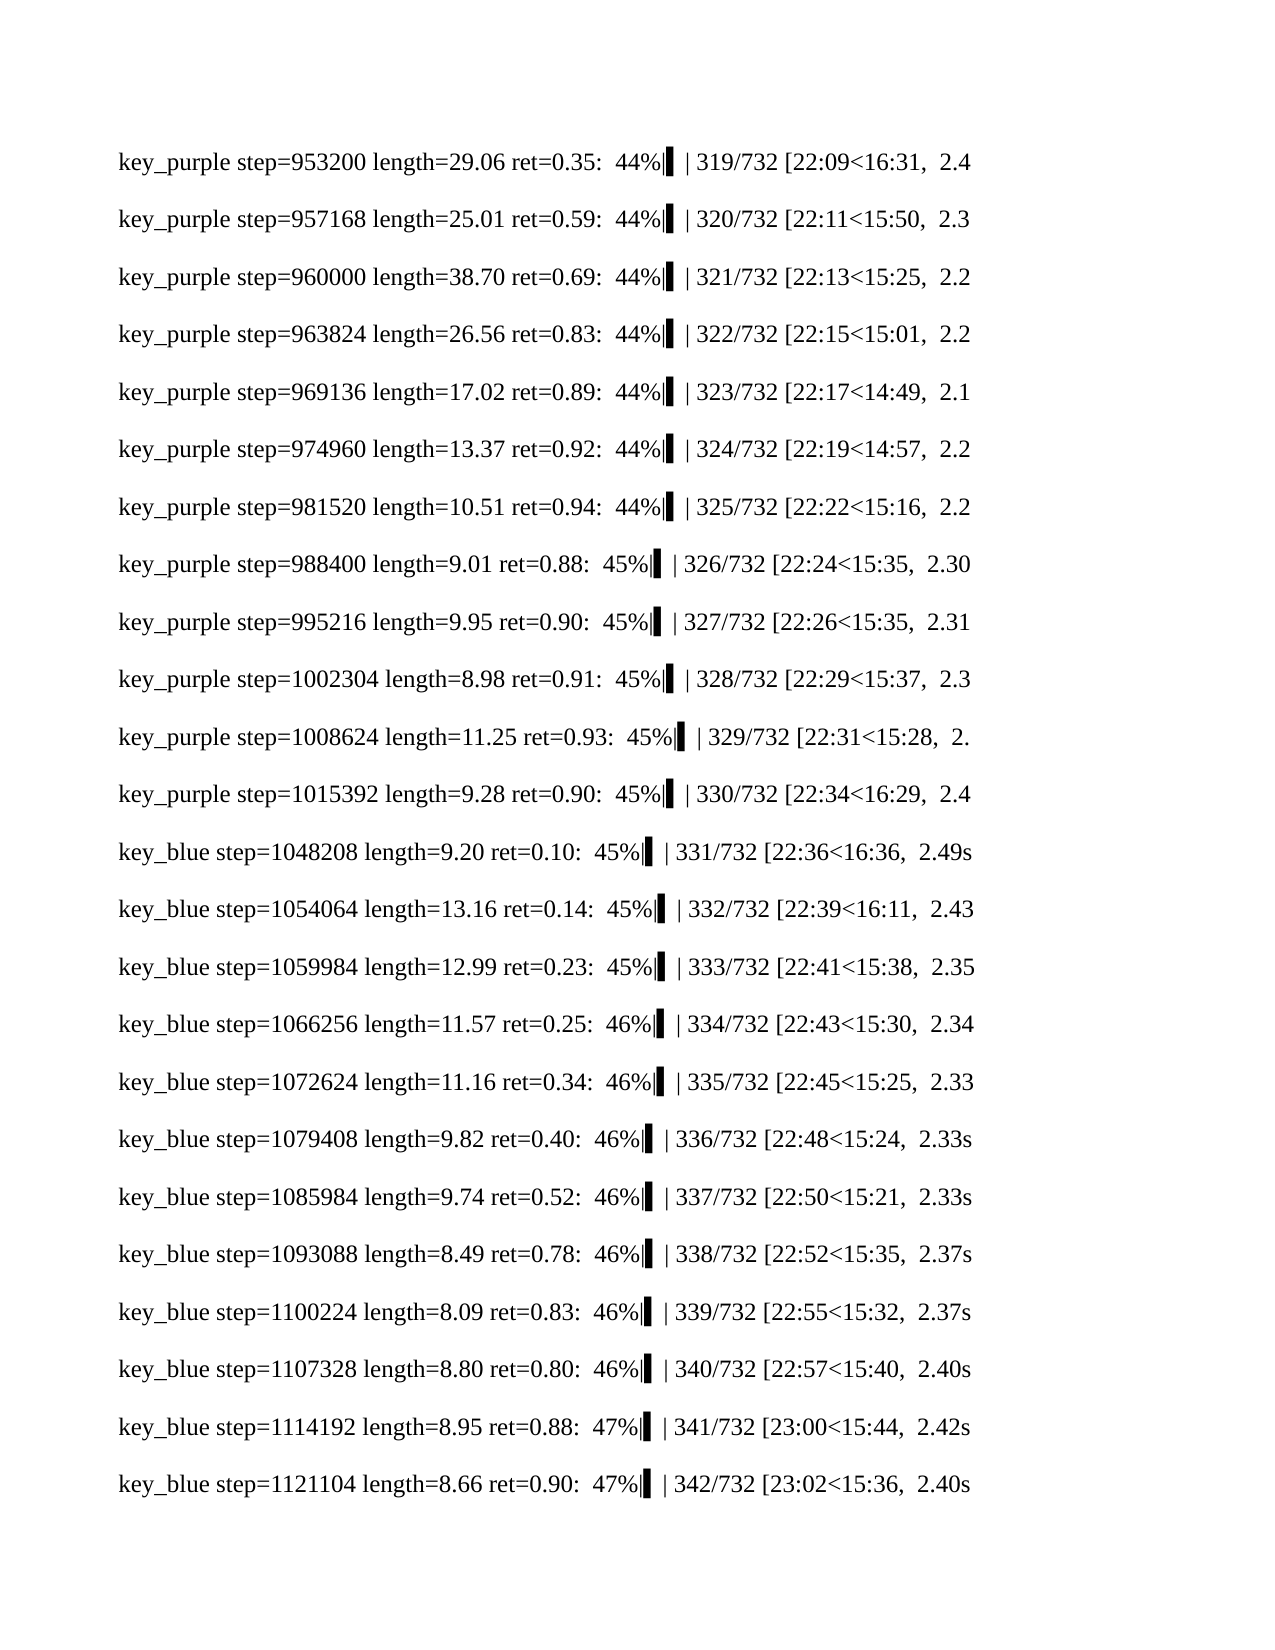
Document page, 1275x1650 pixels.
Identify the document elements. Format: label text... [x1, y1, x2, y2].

text key_purple step=969136 length=17.02 ret=0.89: 44%|▍| 323/732 [22:17<14:49, 2.1 [118, 377, 666, 406]
text key_purple step=957168 length=25.01 ret=0.59: 44%|▍| 320/732 [22:11<15:50, 2.3 [118, 204, 666, 233]
text key_blue step=1121104 length=8.66 ret=0.90: 47%|▍| 342/732 [23:02<15:36, 2.40s [650, 1469, 1157, 1498]
text key_purple step=1002304 length=8.98 ret=0.91: 45%|▍| 328/732 [22:29<15:37, 2.3 [118, 664, 666, 693]
text key_purple step=963824 length=26.56 ret=0.83: 44%|▍| 322/732 [22:15<15:01, 2.2 [118, 319, 666, 348]
text key_blue step=1107328 length=8.80 ret=0.80: 46%|▍| 340/732 [22:57<15:40, 2.40s [651, 1354, 1157, 1383]
text key_blue step=1066256 length=11.57 ret=0.25: 46%|▍| 334/732 [22:43<15:30, 2.34 [663, 1009, 1157, 1038]
text key_blue step=1054064 length=13.16 ret=0.14: 45%|▍| 332/732 [22:39<16:11, 2.43 [118, 894, 657, 923]
text key_purple step=1015392 length=9.28 ret=0.90: 45%|▍| 330/732 [22:34<16:29, 2.4 [118, 779, 666, 808]
text key_purple step=1008624 length=11.25 ret=0.93: 45%|▍| 329/732 [22:31<15:28, 2. [684, 722, 1157, 751]
text key_blue step=1085984 length=9.74 ret=0.52: 46%|▍| 337/732 [22:50<15:21, 2.33s [118, 1182, 645, 1211]
text key_blue step=1093088 length=8.49 ret=0.78: 46%|▍| 338/732 [22:52<15:35, 2.37s [118, 1239, 645, 1268]
text key_blue step=1100224 length=8.09 ret=0.83: 46%|▍| 339/732 [22:55<15:32, 2.37s [651, 1297, 1157, 1326]
text key_purple step=953200 length=29.06 ret=0.35: 44%|▍| 319/732 [22:09<16:31, 2.4 [118, 147, 666, 176]
text key_blue step=1114192 length=8.95 ret=0.88: 47%|▍| 341/732 [23:00<15:44, 2.42s [118, 1412, 643, 1441]
text key_blue step=1121104 length=8.66 ret=0.90: 47%|▍| 342/732 [23:02<15:36, 2.40s [118, 1469, 643, 1498]
text key_purple step=969136 length=17.02 ret=0.89: 44%|▍| 323/732 [22:17<14:49, 2.1 [673, 377, 1157, 406]
text key_blue step=1066256 length=11.57 ret=0.25: 46%|▍| 334/732 [22:43<15:30, 2.34 [118, 1009, 656, 1038]
text key_blue step=1107328 length=8.80 ret=0.80: 46%|▍| 340/732 [22:57<15:40, 2.40s [118, 1354, 644, 1383]
text key_purple step=988400 length=9.01 ret=0.88: 45%|▍| 326/732 [22:24<15:35, 2.30 [660, 549, 1157, 578]
text key_purple step=1008624 length=11.25 ret=0.93: 45%|▍| 329/732 [22:31<15:28, 2. [118, 722, 677, 751]
text key_purple step=1015392 length=9.28 ret=0.90: 45%|▍| 330/732 [22:34<16:29, 2.4 [673, 779, 1157, 808]
text key_purple step=995216 length=9.95 ret=0.90: 45%|▍| 327/732 [22:26<15:35, 2.31 [118, 607, 653, 636]
text key_blue step=1114192 length=8.95 ret=0.88: 47%|▍| 341/732 [23:00<15:44, 2.42s [650, 1412, 1157, 1441]
text key_blue step=1079408 length=9.82 ret=0.40: 46%|▍| 336/732 [22:48<15:24, 2.33s [652, 1124, 1157, 1153]
text key_purple step=960000 length=38.70 ret=0.69: 44%|▍| 321/732 [22:13<15:25, 2.2 [118, 262, 666, 291]
text key_purple step=1002304 length=8.98 ret=0.91: 45%|▍| 328/732 [22:29<15:37, 2.3 [673, 664, 1157, 693]
text key_blue step=1085984 length=9.74 ret=0.52: 46%|▍| 337/732 [22:50<15:21, 2.33s [652, 1182, 1157, 1211]
text key_purple step=981520 length=10.51 ret=0.94: 44%|▍| 325/732 [22:22<15:16, 2.2 [118, 492, 666, 521]
text key_blue step=1093088 length=8.49 ret=0.78: 46%|▍| 338/732 [22:52<15:35, 2.37s [652, 1239, 1157, 1268]
text key_blue step=1072624 length=11.16 ret=0.34: 46%|▍| 335/732 [22:45<15:25, 2.33 [663, 1067, 1157, 1096]
text key_purple step=974960 length=13.37 ret=0.92: 44%|▍| 324/732 [22:19<14:57, 2.2 [673, 434, 1157, 463]
text key_purple step=988400 length=9.01 ret=0.88: 45%|▍| 326/732 [22:24<15:35, 2.30 [118, 549, 653, 578]
text key_blue step=1054064 length=13.16 ret=0.14: 45%|▍| 332/732 [22:39<16:11, 2.43 [664, 894, 1157, 923]
text key_purple step=995216 length=9.95 ret=0.90: 45%|▍| 327/732 [22:26<15:35, 2.31 [660, 607, 1157, 636]
text key_purple step=974960 length=13.37 ret=0.92: 44%|▍| 324/732 [22:19<14:57, 2.2 [118, 434, 666, 463]
text key_blue step=1059984 length=12.99 ret=0.23: 45%|▍| 333/732 [22:41<15:38, 2.35 [664, 952, 1157, 981]
text key_blue step=1059984 length=12.99 ret=0.23: 45%|▍| 333/732 [22:41<15:38, 2.35 [118, 952, 657, 981]
text key_blue step=1072624 length=11.16 ret=0.34: 46%|▍| 335/732 [22:45<15:25, 2.33 [118, 1067, 656, 1096]
text key_blue step=1100224 length=8.09 ret=0.83: 46%|▍| 339/732 [22:55<15:32, 2.37s [118, 1297, 644, 1326]
text key_purple step=960000 length=38.70 ret=0.69: 44%|▍| 321/732 [22:13<15:25, 2.2 [673, 262, 1157, 291]
text key_blue step=1079408 length=9.82 ret=0.40: 46%|▍| 336/732 [22:48<15:24, 2.33s [118, 1124, 645, 1153]
text key_purple step=981520 length=10.51 ret=0.94: 44%|▍| 325/732 [22:22<15:16, 2.2 [673, 492, 1157, 521]
text key_blue step=1048208 length=9.20 ret=0.10: 45%|▍| 331/732 [22:36<16:36, 2.49s [118, 837, 645, 866]
text key_purple step=963824 length=26.56 ret=0.83: 44%|▍| 322/732 [22:15<15:01, 2.2 [673, 319, 1157, 348]
text key_purple step=953200 length=29.06 ret=0.35: 44%|▍| 319/732 [22:09<16:31, 2.4 [673, 147, 1157, 176]
text key_blue step=1048208 length=9.20 ret=0.10: 45%|▍| 331/732 [22:36<16:36, 2.49s [652, 837, 1157, 866]
text key_purple step=957168 length=25.01 ret=0.59: 44%|▍| 320/732 [22:11<15:50, 2.3 [673, 204, 1157, 233]
